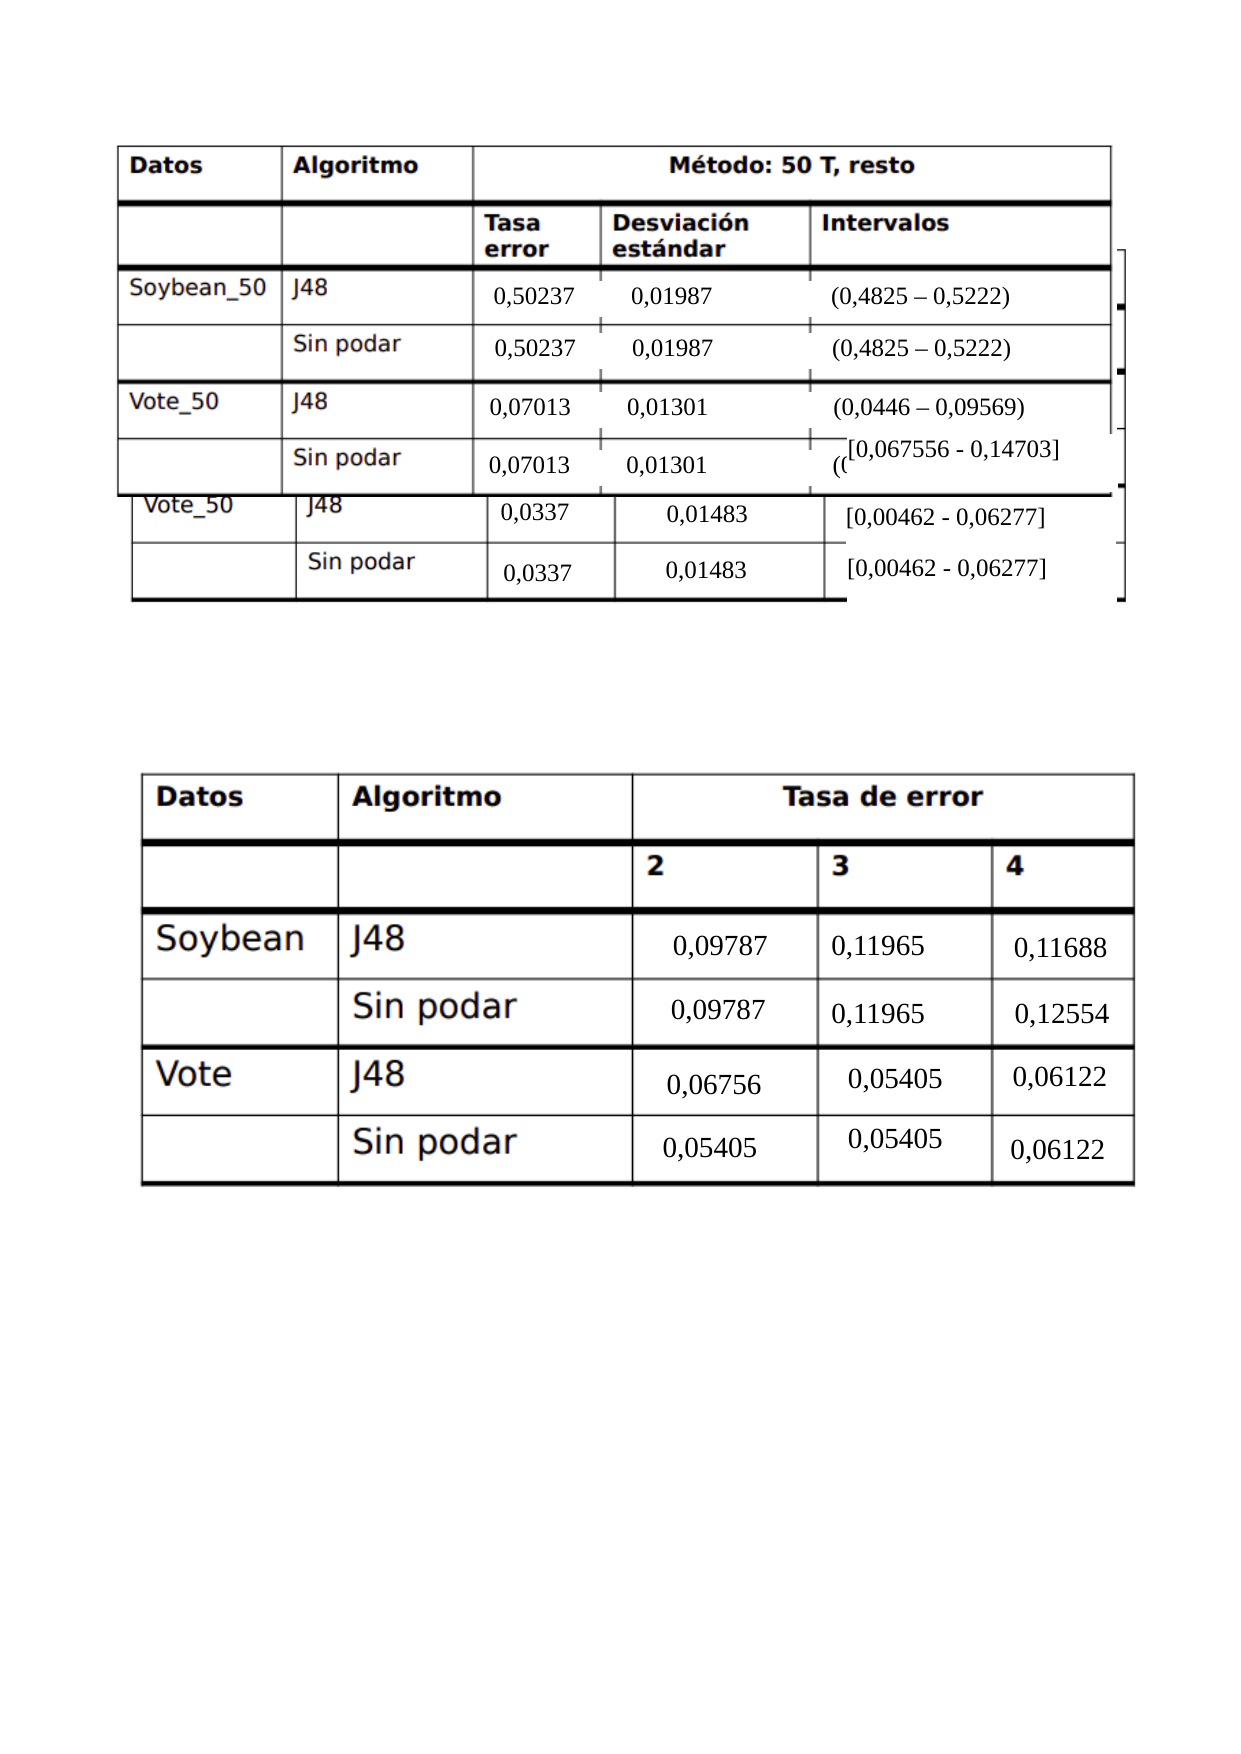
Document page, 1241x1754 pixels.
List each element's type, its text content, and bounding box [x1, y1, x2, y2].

text 0,0337 [500, 497, 582, 526]
text 0,07013 0,01301 (0,0446 – 0,09569) [489, 392, 1101, 420]
text 0,11965 [831, 928, 935, 961]
text 0,05405 [662, 1130, 766, 1163]
text 0,01483 [665, 556, 780, 584]
text 0,01483 [666, 499, 781, 528]
text 0,05405 [848, 1122, 952, 1155]
text 0,50237 0,01987 (0,4825 – 0,5222) [494, 333, 1103, 362]
text [0,067556 - 0,14703] [847, 434, 1118, 463]
text 0,05405 [848, 1061, 952, 1095]
text 0,06756 [666, 1067, 770, 1101]
text 0,061224 [1010, 1132, 1114, 1167]
text 0,50237 0,01987 (0,4825 – 0,5222) [493, 281, 1102, 310]
text 0,061224 [1012, 1059, 1116, 1094]
text [0,00462 - 0,06277] [846, 502, 1116, 531]
text [0,00462 - 0,06277] [847, 553, 1117, 582]
text 0,11965 [831, 997, 935, 1030]
text 0,12554 [1014, 997, 1118, 1030]
text 0,11688 [1013, 930, 1117, 963]
text 0,09787 [671, 992, 774, 1026]
text 0,09787 [673, 928, 777, 961]
text 0,07013 0,01301 (0,0446 – 0,09569) [488, 450, 847, 479]
text 0,0337 [503, 558, 584, 587]
